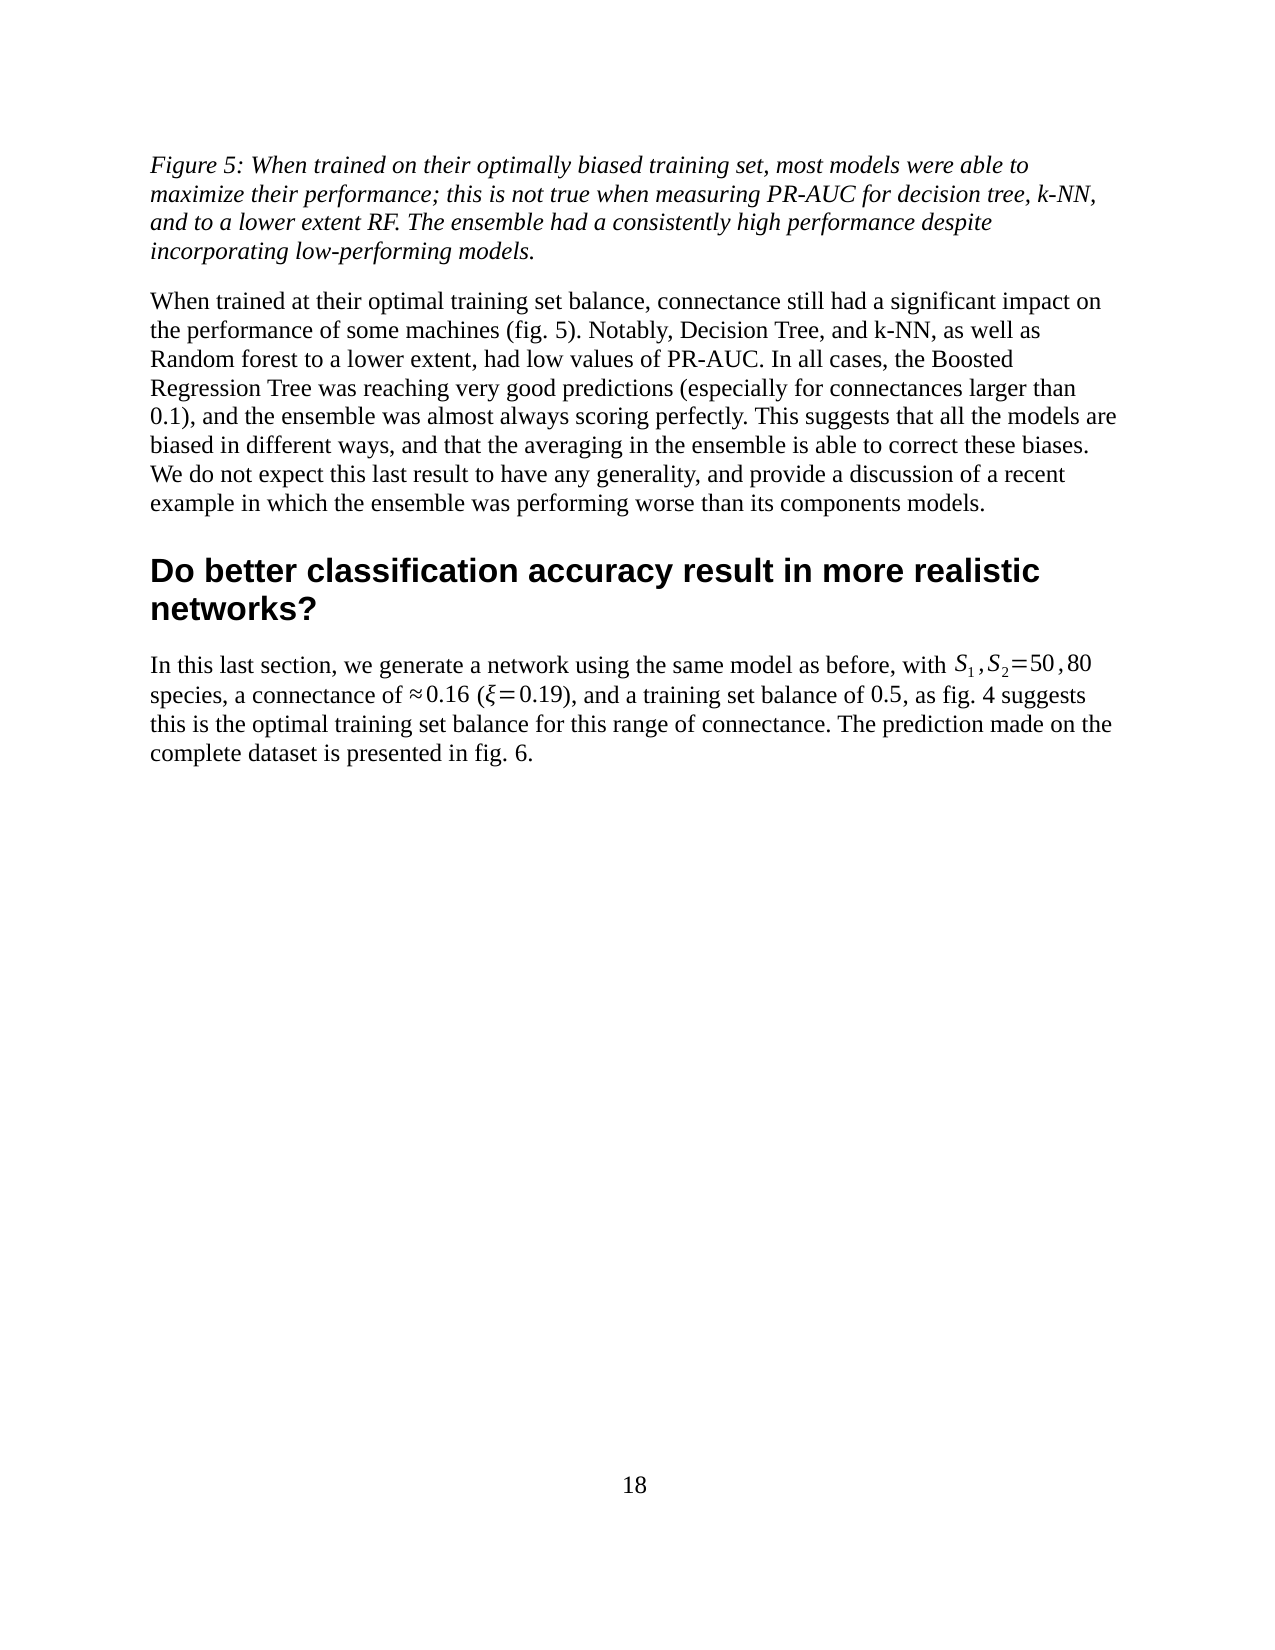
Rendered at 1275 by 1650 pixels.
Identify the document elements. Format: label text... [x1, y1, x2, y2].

text Figure 5: When trained on their optimally biased training set, most models were able to maximize their performance; this is not true when measuring PR-AUC for decision tree, k-NN, and to a lower extent RF. The ensemble had a consistently high performance despite incorporating low-performing models. [150, 150, 1125, 265]
subtitle Do better classification accuracy result in more realistic networks? [150, 550, 1125, 628]
text In this last section, we generate a network using the same model as before, with species, a connectance of (), and a training set balance of , as fig. 4 suggests this is the optimal training set balance for this range of connectance. The prediction made on the complete dataset is presented in fig. 6. [150, 649, 1125, 767]
text When trained at their optimal training set balance, connectance still had a significant impact on the performance of some machines (fig. 5). Notably, Decision Tree, and k-NN, as well as Random forest to a lower extent, had low values of PR-AUC. In all cases, the Boosted Regression Tree was reaching very good predictions (especially for connectances larger than 0.1), and the ensemble was almost always scoring perfectly. This suggests that all the models are biased in different ways, and that the averaging in the ensemble is able to correct these biases. We do not expect this last result to have any generality, and provide a discussion of a recent example in which the ensemble was performing worse than its components models. [150, 286, 1125, 516]
